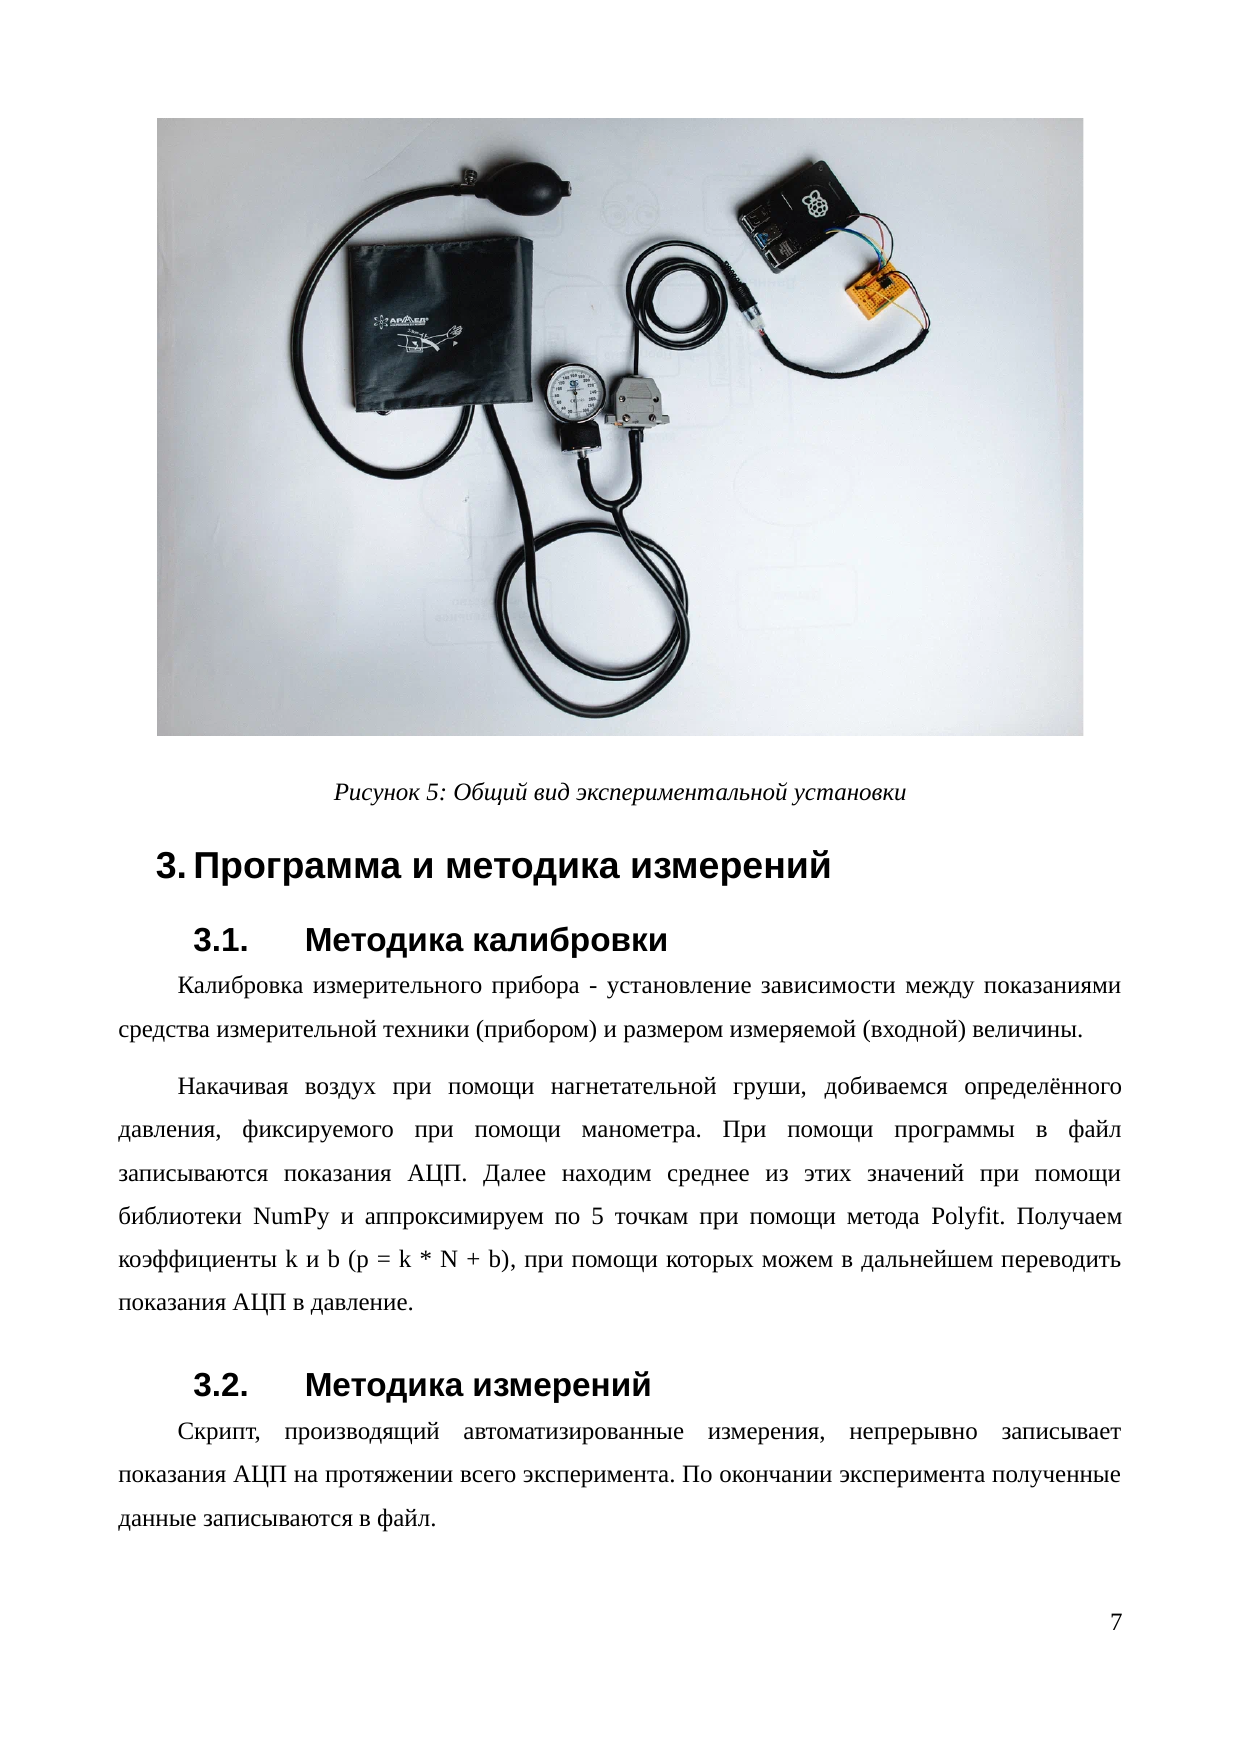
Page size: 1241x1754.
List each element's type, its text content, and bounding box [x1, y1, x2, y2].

subtitle Программа и методика измерений [156, 843, 1122, 886]
text Рисунок 5: Общий вид экспериментальной установки [118, 777, 1122, 806]
text Калибровка измерительного прибора - установление зависимости между показаниями средства измерительной техники (прибором) и размером измеряемой (входной) величины. [118, 971, 1122, 1042]
subtitle Методика измерений [193, 1366, 1122, 1404]
text Накачивая воздух при помощи нагнетательной груши, добиваемся определённого давления, фиксируемого при помощи манометра. При помощи программы в файл записываются показания АЦП. Далее находим среднее из этих значений при помощи библиотеки NumPy и аппроксимируем по 5 точкам при помощи метода Polyfit. Получаем коэффициенты k и b (p = k * N + b), при помощи которых можем в дальнейшем переводить показания АЦП в давление. [118, 1071, 1122, 1316]
subtitle Методика калибровки [193, 919, 1122, 958]
text Скрипт, производящий автоматизированные измерения, непрерывно записывает показания АЦП на протяжении всего эксперимента. По окончании эксперимента полученные данные записываются в файл. [118, 1416, 1122, 1531]
picture [157, 118, 1084, 736]
